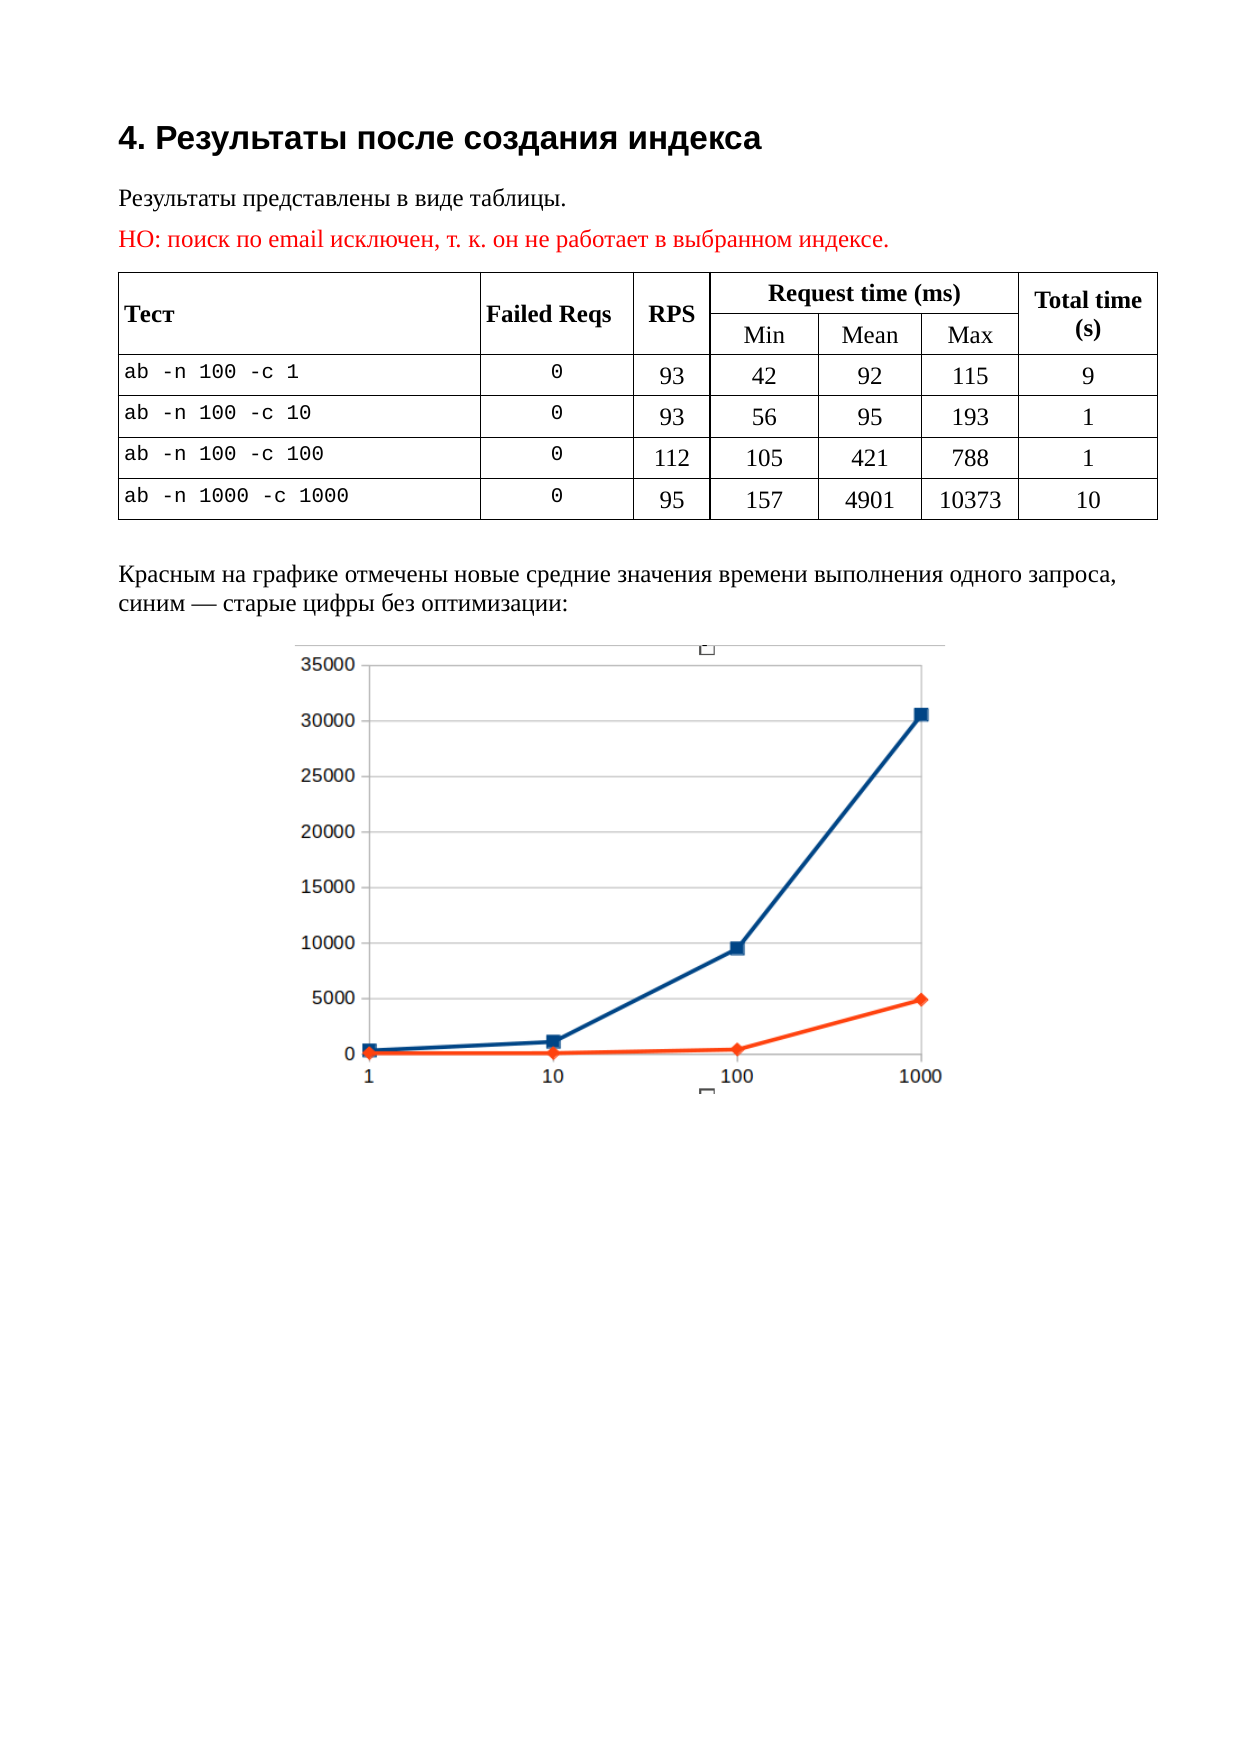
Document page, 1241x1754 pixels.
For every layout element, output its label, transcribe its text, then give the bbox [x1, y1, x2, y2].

subtitle 4. Результаты после создания индекса [118, 118, 1122, 157]
table_cell ab -n 100 -c 1 [119, 355, 480, 395]
table_cell 0 [481, 479, 633, 519]
table_cell 193 [922, 396, 1018, 437]
table_cell 42 [711, 355, 818, 395]
table_header Тест [119, 273, 480, 354]
table_cell 92 [819, 355, 921, 395]
table_cell ab -n 100 -c 10 [119, 396, 480, 437]
table_cell 4901 [819, 479, 921, 519]
table_header Failed Reqs [481, 273, 633, 354]
table_cell 0 [481, 438, 633, 478]
table_cell 115 [922, 355, 1018, 395]
table_cell 421 [819, 438, 921, 478]
table_cell 788 [922, 438, 1018, 478]
table_cell 105 [711, 438, 818, 478]
table_cell 1 [1019, 438, 1157, 478]
table_cell 95 [819, 396, 921, 437]
text НО: поиск по email исключен, т. к. он не работает в выбранном индексе. [118, 224, 1122, 253]
table_header RPS [634, 273, 709, 354]
table_cell 9 [1019, 355, 1157, 395]
table_cell 10 [1019, 479, 1157, 519]
table_cell 10373 [922, 479, 1018, 519]
table_cell Max [922, 314, 1018, 354]
picture [294, 645, 946, 1094]
table_cell 112 [634, 438, 709, 478]
table_cell 157 [711, 479, 818, 519]
table_cell 1 [1019, 396, 1157, 437]
table_cell 0 [481, 396, 633, 437]
text Красным на графике отмечены новые средние значения времени выполнения одного запроса, синим — старые цифры без оптимизации: [118, 559, 1122, 617]
table_cell 93 [634, 396, 709, 437]
table_cell 93 [634, 355, 709, 395]
table_cell 95 [634, 479, 709, 519]
table_cell ab -n 1000 -c 1000 [119, 479, 480, 519]
table_cell 0 [481, 355, 633, 395]
table_cell ab -n 100 -c 100 [119, 438, 480, 478]
table_cell Mean [819, 314, 921, 354]
table_cell Min [711, 314, 818, 354]
table_header Request time (ms) [711, 273, 1018, 313]
subtitle Результаты представлены в виде таблицы. [118, 183, 1122, 212]
table_cell 56 [711, 396, 818, 437]
table_header Total time (s) [1019, 273, 1157, 354]
